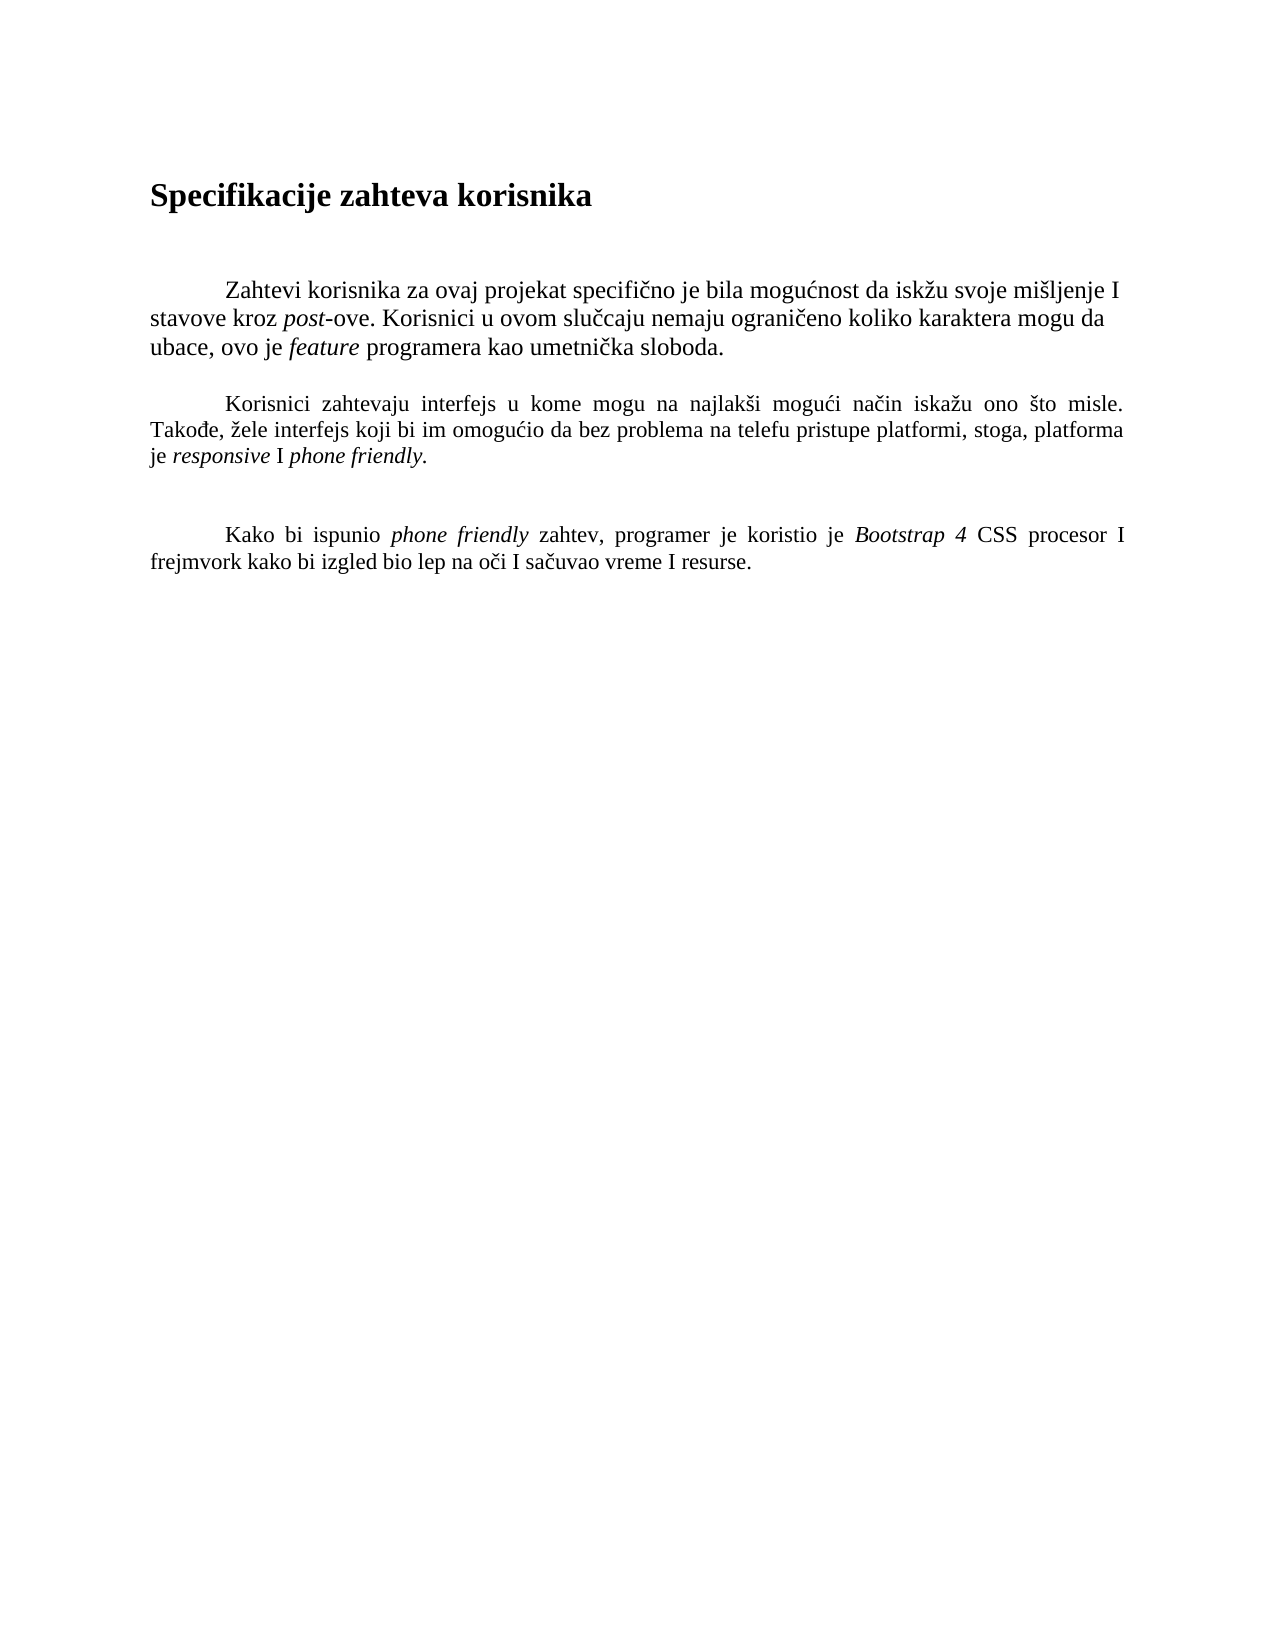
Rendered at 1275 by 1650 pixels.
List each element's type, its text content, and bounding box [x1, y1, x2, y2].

text Zahtevi korisnika za ovaj projekat specifično je bila mogućnost da iskžu svoje mišljenje I stavove kroz post-ove. Korisnici u ovom slučcaju nemaju ograničeno koliko karaktera mogu da ubace, ovo je feature programera kao umetnička sloboda. [150, 275, 1125, 361]
text Korisnici zahtevaju interfejs u kome mogu na najlakši mogući način iskažu ono što misle. Takođe, žele interfejs koji bi im omogućio da bez problema na telefu pristupe platformi, stoga, platforma je responsive I phone friendly. [150, 390, 1125, 469]
subtitle Specifikacije zahteva korisnika [150, 175, 1125, 213]
text Kako bi ispunio phone friendly zahtev, programer je koristio je Bootstrap 4 CSS procesor I frejmvork kako bi izgled bio lep na oči I sačuvao vreme I resurse. [150, 521, 1125, 574]
